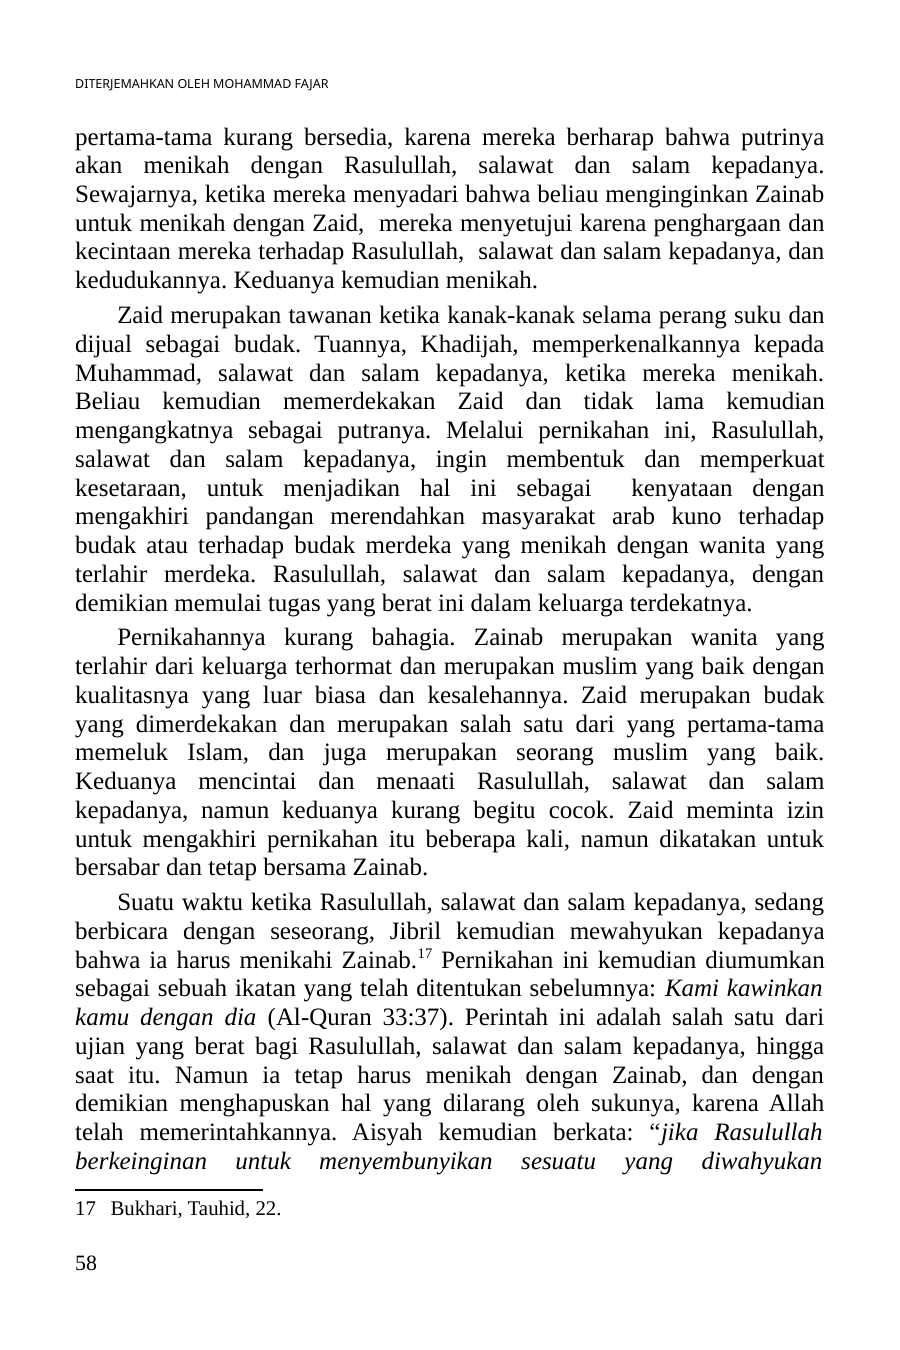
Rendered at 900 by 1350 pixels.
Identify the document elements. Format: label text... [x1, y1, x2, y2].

text pertama-tama kurang bersedia, karena mereka berharap bahwa putrinya akan menikah dengan Rasulullah, salawat dan salam kepadanya. Sewajarnya, ketika mereka menyadari bahwa beliau menginginkan Zainab untuk menikah dengan Zaid, mereka menyetujui karena penghargaan dan kecintaan mereka terhadap Rasulullah, salawat dan salam kepadanya, dan kedudukannya. Keduanya kemudian menikah. [75, 122, 825, 294]
text Zaid merupakan tawanan ketika kanak-kanak selama perang suku dan dijual sebagai budak. Tuannya, Khadijah, memperkenalkannya kepada Muhammad, salawat dan salam kepadanya, ketika mereka menikah. Beliau kemudian memerdekakan Zaid dan tidak lama kemudian mengangkatnya sebagai putranya. Melalui pernikahan ini, Rasulullah, salawat dan salam kepadanya, ingin membentuk dan memperkuat kesetaraan, untuk menjadikan hal ini sebagai kenyataan dengan mengakhiri pandangan merendahkan masyarakat arab kuno terhadap budak atau terhadap budak merdeka yang menikah dengan wanita yang terlahir merdeka. Rasulullah, salawat dan salam kepadanya, dengan demikian memulai tugas yang berat ini dalam keluarga terdekatnya. [75, 300, 825, 616]
text Suatu waktu ketika Rasulullah, salawat dan salam kepadanya, sedang berbicara dengan seseorang, Jibril kemudian mewahyukan kepadanya bahwa ia harus menikahi Zainab. Pernikahan ini kemudian diumumkan sebagai sebuah ikatan yang telah ditentukan sebelumnya: Kami kawinkan kamu dengan dia (Al-Quran 33:37). Perintah ini adalah salah satu dari ujian yang berat bagi Rasulullah, salawat dan salam kepadanya, hingga saat itu. Namun ia tetap harus menikah dengan Zainab, dan dengan demikian menghapuskan hal yang dilarang oleh sukunya, karena Allah telah memerintahkannya. Aisyah kemudian berkata: “jika Rasulullah berkeinginan untuk menyembunyikan sesuatu yang diwahyukan [75, 887, 825, 1175]
text Pernikahannya kurang bahagia. Zainab merupakan wanita yang terlahir dari keluarga terhormat dan merupakan muslim yang baik dengan kualitasnya yang luar biasa dan kesalehannya. Zaid merupakan budak yang dimerdekakan dan merupakan salah satu dari yang pertama-tama memeluk Islam, dan juga merupakan seorang muslim yang baik. Keduanya mencintai dan menaati Rasulullah, salawat dan salam kepadanya, namun keduanya kurang begitu cocok. Zaid meminta izin untuk mengakhiri pernikahan itu beberapa kali, namun dikatakan untuk bersabar dan tetap bersama Zainab. [75, 622, 825, 881]
text Bukhari, Tauhid, 22. [75, 1196, 825, 1220]
